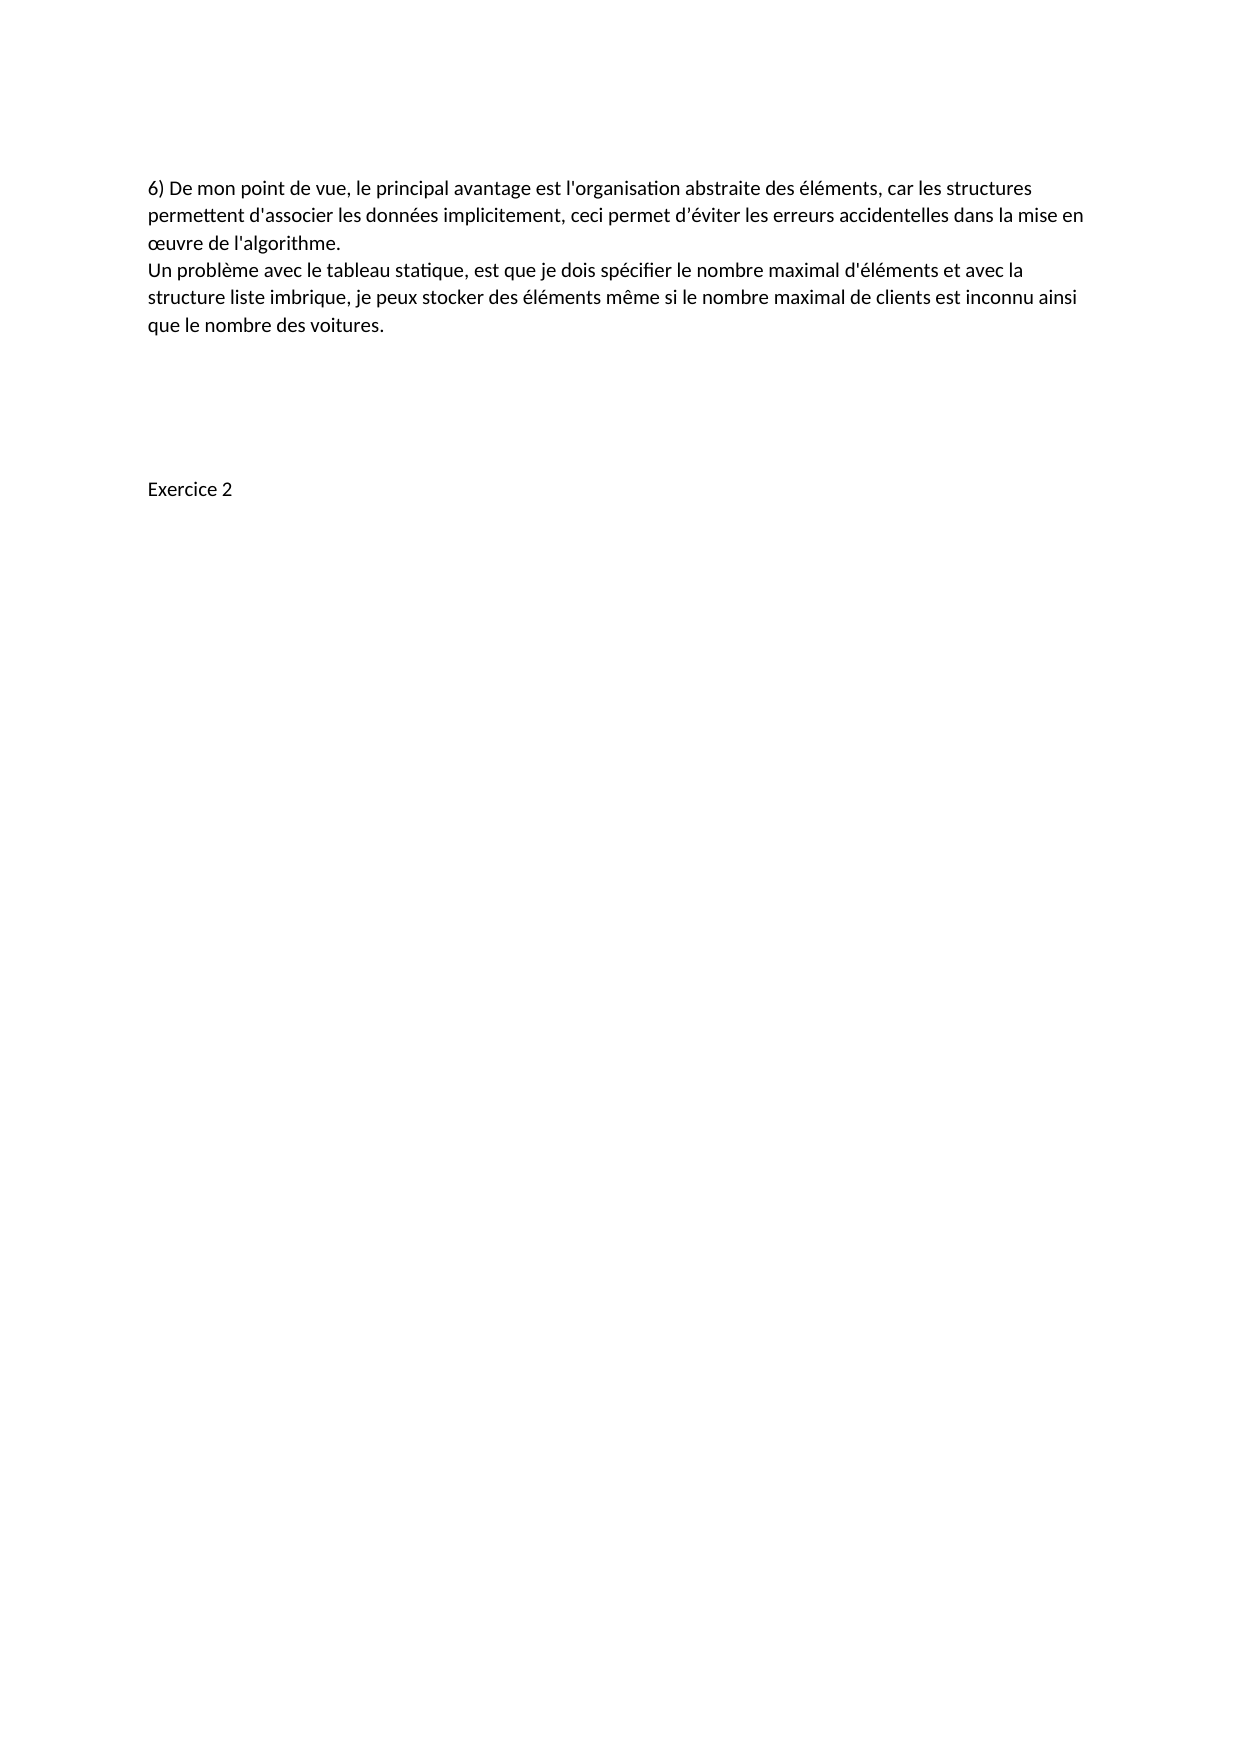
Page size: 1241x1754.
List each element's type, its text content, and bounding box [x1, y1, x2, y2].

text Exercice 2 [148, 476, 1093, 502]
text Un problème avec le tableau statique, est que je dois spécifier le nombre maximal d'éléments et avec la structure liste imbrique, je peux stocker des éléments même si le nombre maximal de clients est inconnu ainsi que le nombre des voitures. [148, 257, 1093, 337]
text 6) De mon point de vue, le principal avantage est l'organisation abstraite des éléments, car les structures permettent d'associer les données implicitement, ceci permet d’éviter les erreurs accidentelles dans la mise en œuvre de l'algorithme. [148, 175, 1093, 255]
